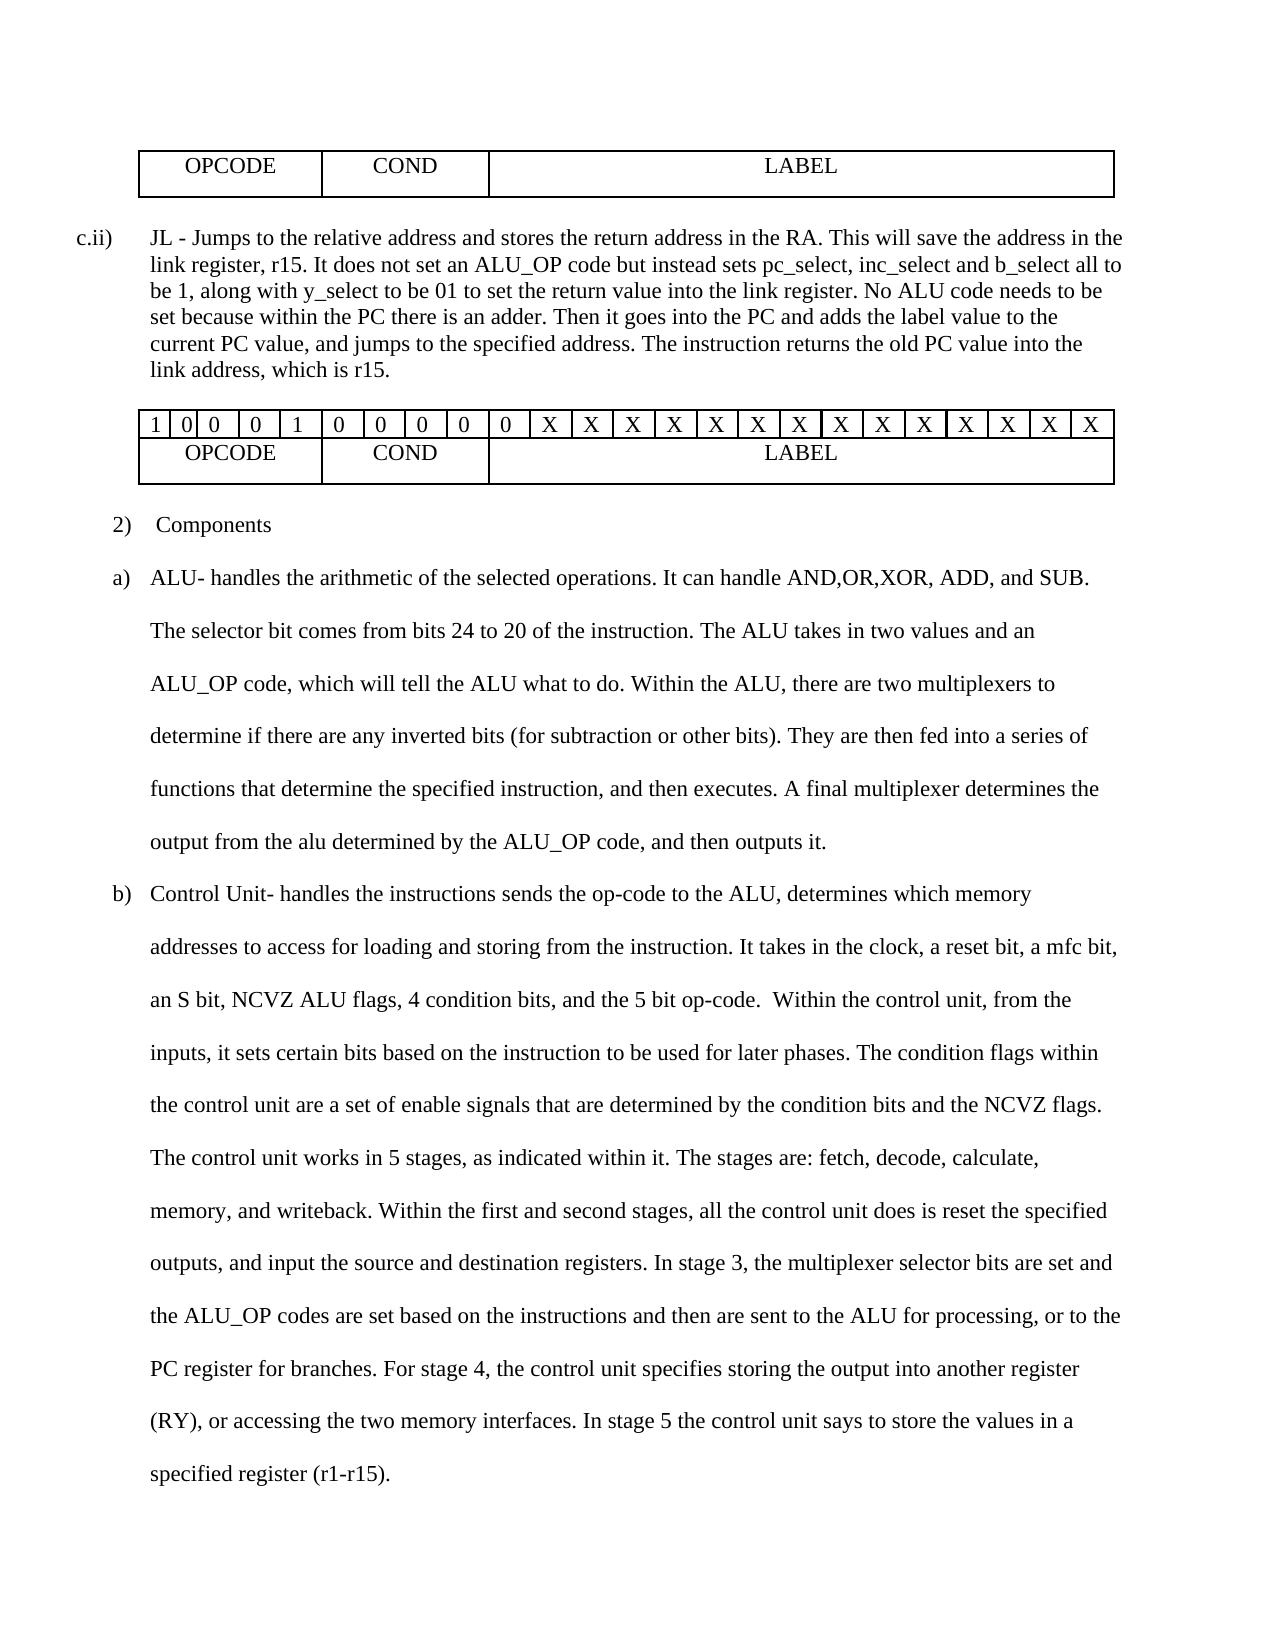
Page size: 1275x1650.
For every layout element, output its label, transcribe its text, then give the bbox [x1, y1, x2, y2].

table_header 1 [281, 411, 321, 437]
table_cell OPCODE [140, 439, 321, 483]
table_header X [739, 411, 779, 437]
table_header X [614, 411, 654, 437]
table_cell COND [323, 439, 488, 483]
table_cell LABEL [490, 439, 1113, 483]
table_header X [1031, 411, 1070, 437]
list Control Unit- handles the instructions sends the op-code to the ALU, determines which memory addresses to access for loading and storing from the instruction. It takes in the clock, a reset bit, a mfc bit, an S bit, NCVZ ALU flags, 4 condition bits, and the 5 bit op-code. Within the control unit, from the inputs, it sets certain bits based on the instruction to be used for later phases. The condition flags within the control unit are a set of enable signals that are determined by the condition bits and the NCVZ flags. The control unit works in 5 stages, as indicated within it. The stages are: fetch, decode, calculate, memory, and writeback. Within the first and second stages, all the control unit does is reset the specified outputs, and input the source and destination registers. In stage 3, the multiplexer selector bits are set and the ALU_OP codes are set based on the instructions and then are sent to the ALU for processing, or to the PC register for branches. For stage 4, the control unit specifies storing the output into another register (RY), or accessing the two memory interfaces. In stage 5 the control unit says to store the values in a specified register (r1-r15). [112, 880, 1125, 1487]
table_header X [656, 411, 696, 437]
table_header X [698, 411, 737, 437]
table_header X [823, 411, 862, 437]
table_header 0 [240, 411, 279, 437]
table_header 0 [490, 411, 529, 437]
table_header 0 [365, 411, 404, 437]
table_header X [864, 411, 904, 437]
table_header 0 [323, 411, 363, 437]
table_header X [906, 411, 945, 437]
table_cell OPCODE [140, 152, 321, 196]
table_cell LABEL [490, 152, 1113, 196]
table_header 0 [448, 411, 488, 437]
table_header 0 [406, 411, 446, 437]
table_header X [573, 411, 612, 437]
table_header X [531, 411, 571, 437]
table_header 0 [198, 411, 238, 437]
table_header X [948, 411, 987, 437]
list ALU- handles the arithmetic of the selected operations. It can handle AND,OR,XOR, ADD, and SUB. The selector bit comes from bits 24 to 20 of the instruction. The ALU takes in two values and an ALU_OP code, which will tell the ALU what to do. Within the ALU, there are two multiplexers to determine if there are any inverted bits (for subtraction or other bits). They are then fed into a series of functions that determine the specified instruction, and then executes. A final multiplexer determines the output from the alu determined by the ALU_OP code, and then outputs it. [112, 564, 1125, 854]
table_cell COND [323, 152, 488, 196]
table_header X [781, 411, 820, 437]
table_header X [1072, 411, 1113, 437]
list Components [112, 511, 1125, 538]
table_header X [989, 411, 1029, 437]
table_header 1 [140, 411, 169, 437]
table_header 0 [171, 411, 196, 437]
list JL - Jumps to the relative address and stores the return address in the RA. This will save the address in the link register, r15. It does not set an ALU_OP code but instead sets pc_select, inc_select and b_select all to be 1, along with y_select to be 01 to set the return value into the link register. No ALU code needs to be set because within the PC there is an adder. Then it goes into the PC and adds the label value to the current PC value, and jumps to the specified address. The instruction returns the old PC value into the link address, which is r15. [112, 224, 1125, 382]
